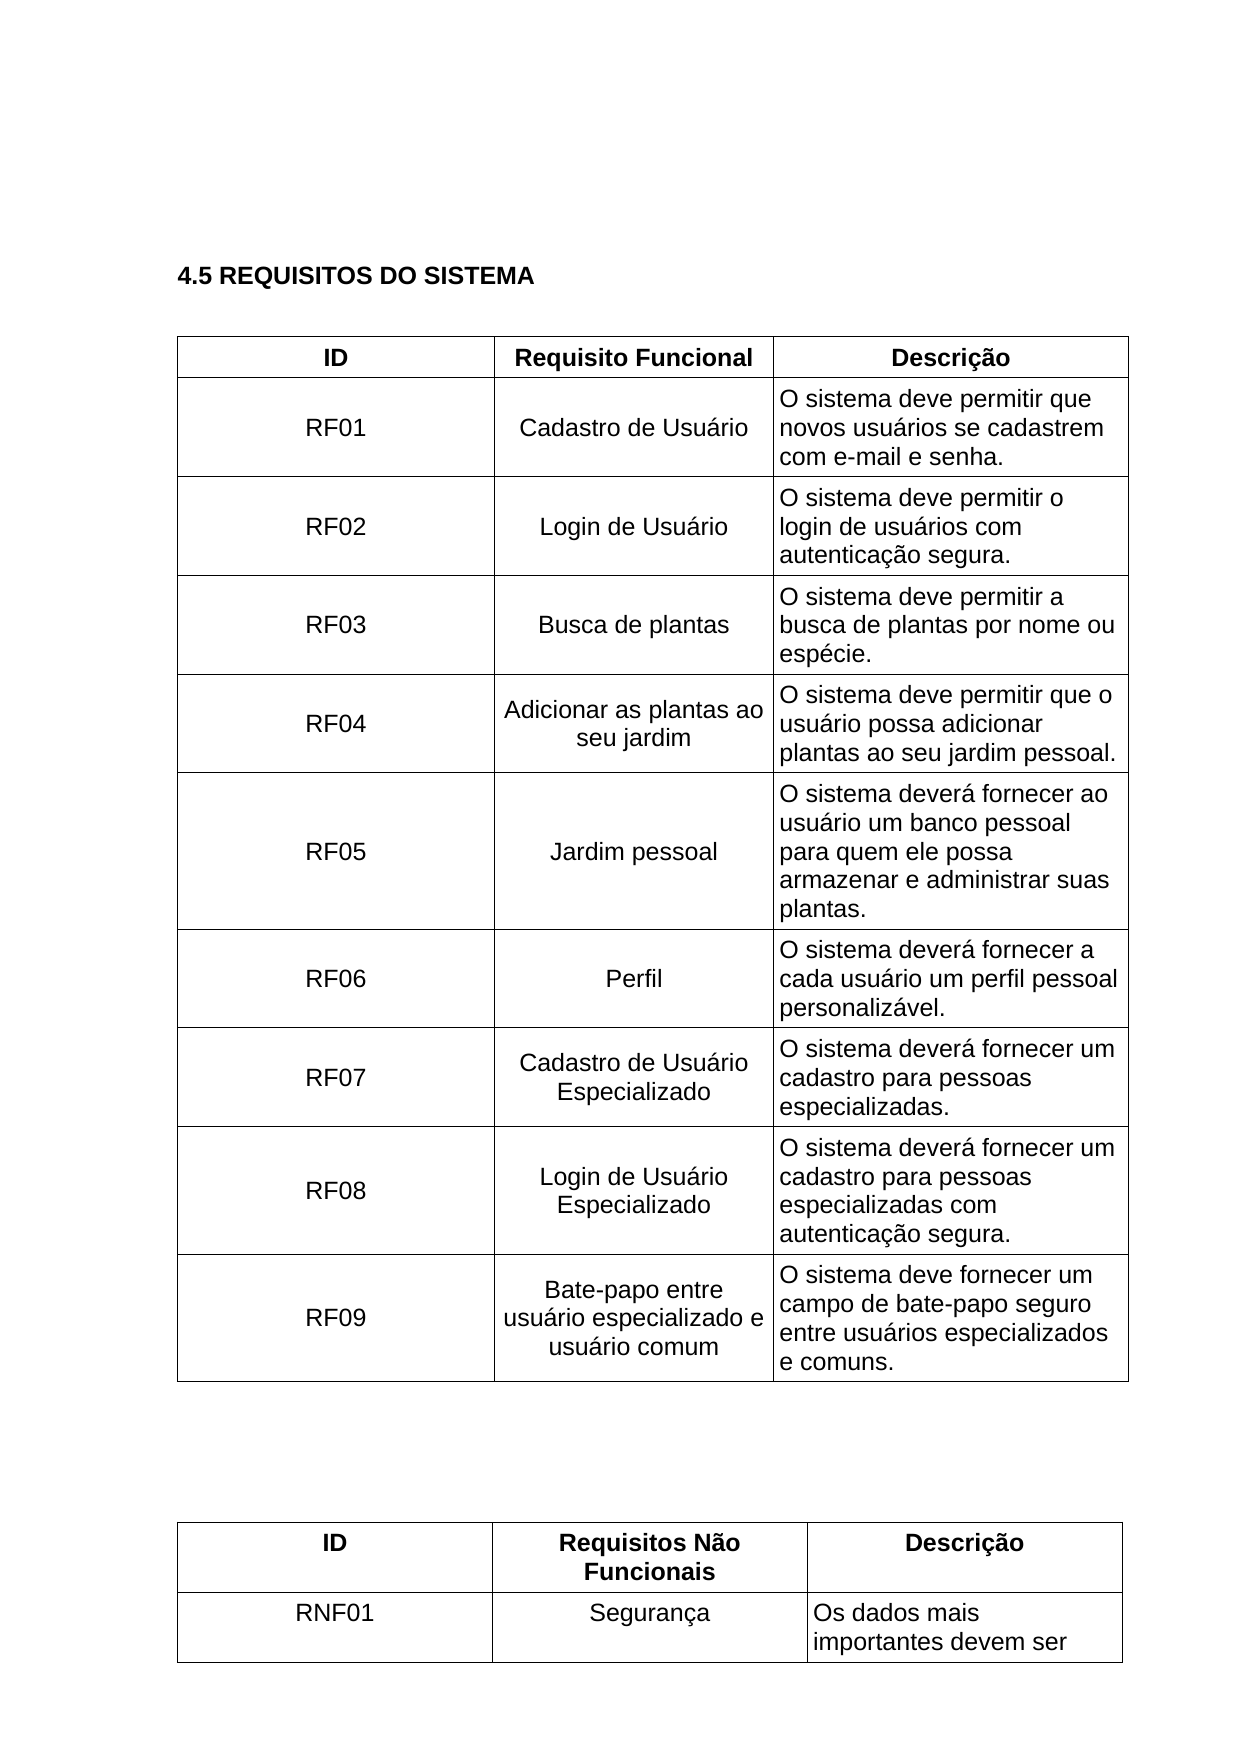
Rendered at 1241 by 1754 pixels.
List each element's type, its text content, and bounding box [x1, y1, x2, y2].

table_cell Login de Usuário [495, 477, 773, 575]
table_cell O sistema deverá fornecer um cadastro para pessoas especializadas. [774, 1028, 1128, 1126]
table_cell RF01 [178, 378, 494, 476]
table_header Descrição [774, 337, 1128, 377]
table_cell O sistema deve permitir que novos usuários se cadastrem com e-mail e senha. [774, 378, 1128, 476]
table_cell Os dados mais importantes devem ser [808, 1593, 1122, 1662]
table_cell O sistema deve permitir a busca de plantas por nome ou espécie. [774, 576, 1128, 673]
table_cell O sistema deve fornecer um campo de bate-papo seguro entre usuários especializados e comuns. [774, 1255, 1128, 1381]
table_cell RF08 [178, 1127, 494, 1253]
table_cell O sistema deve permitir que o usuário possa adicionar plantas ao seu jardim pessoal. [774, 675, 1128, 772]
table_cell Jardim pessoal [495, 773, 773, 928]
table_cell O sistema deverá fornecer ao usuário um banco pessoal para quem ele possa armazenar e administrar suas plantas. [774, 773, 1128, 928]
table_header Descrição [808, 1523, 1122, 1592]
table_cell O sistema deverá fornecer um cadastro para pessoas especializadas com autenticação segura. [774, 1127, 1128, 1253]
table_cell Bate-papo entre usuário especializado e usuário comum [495, 1255, 773, 1381]
table_cell Login de Usuário Especializado [495, 1127, 773, 1253]
table_cell RF04 [178, 675, 494, 772]
table_cell RF09 [178, 1255, 494, 1381]
table_cell O sistema deverá fornecer a cada usuário um perfil pessoal personalizável. [774, 930, 1128, 1027]
table_cell Perfil [495, 930, 773, 1027]
subtitle 4.5 REQUISITOS DO SISTEMA [177, 261, 1122, 289]
table_cell RF05 [178, 773, 494, 928]
table_cell Adicionar as plantas ao seu jardim [495, 675, 773, 772]
table_cell Segurança [493, 1593, 807, 1662]
table_cell O sistema deve permitir o login de usuários com autenticação segura. [774, 477, 1128, 575]
table_cell Cadastro de Usuário [495, 378, 773, 476]
table_cell RF03 [178, 576, 494, 673]
table_header Requisitos Não Funcionais [493, 1523, 807, 1592]
table_header ID [178, 1523, 492, 1592]
table_cell RNF01 [178, 1593, 492, 1662]
table_cell RF07 [178, 1028, 494, 1126]
table_header Requisito Funcional [495, 337, 773, 377]
table_cell Cadastro de Usuário Especializado [495, 1028, 773, 1126]
table_cell RF06 [178, 930, 494, 1027]
table_cell RF02 [178, 477, 494, 575]
table_header ID [178, 337, 494, 377]
table_cell Busca de plantas [495, 576, 773, 673]
